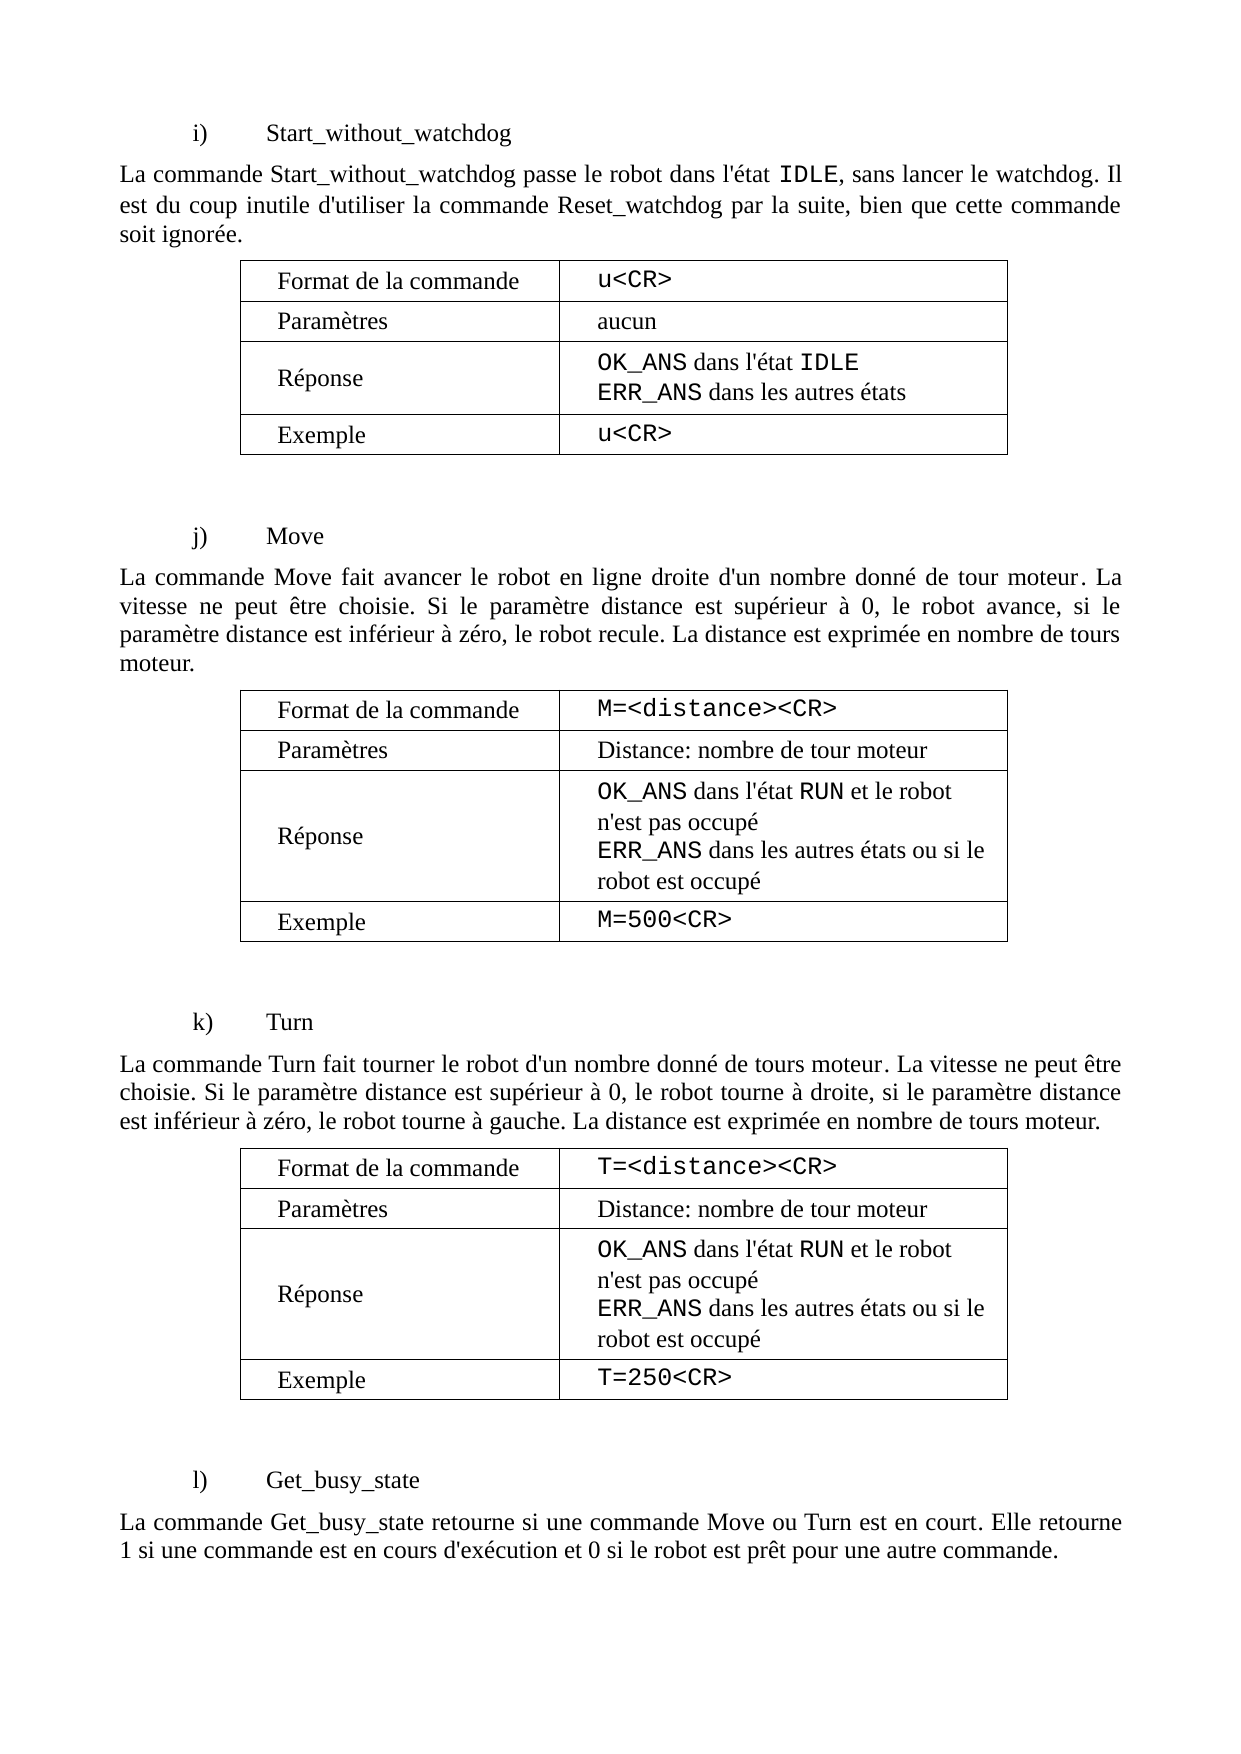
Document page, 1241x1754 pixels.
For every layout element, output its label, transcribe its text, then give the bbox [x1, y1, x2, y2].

table_cell u<CR> [560, 415, 1007, 454]
text La commande Get_busy_state retourne si une commande Move ou Turn est en court. Elle retourne 1 si une commande est en cours d'exécution et 0 si le robot est prêt pour une autre commande. [119, 1507, 1122, 1564]
table_cell Exemple [241, 1360, 559, 1399]
table_cell Paramètres [241, 1189, 559, 1228]
subtitle Get_busy_state [186, 1466, 1122, 1494]
table_cell T=250<CR> [560, 1360, 1007, 1399]
table_cell Réponse [241, 771, 559, 901]
table_cell Réponse [241, 342, 559, 414]
table_cell Exemple [241, 415, 559, 454]
table_header T=<distance><CR> [560, 1149, 1007, 1188]
table_cell Distance: nombre de tour moteur [560, 731, 1007, 770]
subtitle Move [186, 521, 1122, 549]
table_header Format de la commande [241, 1149, 559, 1188]
table_cell Paramètres [241, 302, 559, 341]
text La commande Start_without_watchdog passe le robot dans l'état IDLE, sans lancer le watchdog. Il est du coup inutile d'utiliser la commande Reset_watchdog par la suite, bien que cette commande soit ignorée. [119, 159, 1122, 248]
text La commande Move fait avancer le robot en ligne droite d'un nombre donné de tour moteur. La vitesse ne peut être choisie. Si le paramètre distance est supérieur à 0, le robot avance, si le paramètre distance est inférieur à zéro, le robot recule. La distance est exprimée en nombre de tours moteur. [119, 562, 1122, 677]
table_header u<CR> [560, 261, 1007, 301]
table_cell OK_ANS dans l'état RUN et le robot n'est pas occupé ERR_ANS dans les autres états ou si le robot est occupé [560, 1229, 1007, 1359]
subtitle Start_without_watchdog [186, 118, 1122, 147]
table_cell Exemple [241, 902, 559, 941]
table_cell OK_ANS dans l'état IDLE ERR_ANS dans les autres états [560, 342, 1007, 414]
text La commande Turn fait tourner le robot d'un nombre donné de tours moteur. La vitesse ne peut être choisie. Si le paramètre distance est supérieur à 0, le robot tourne à droite, si le paramètre distance est inférieur à zéro, le robot tourne à gauche. La distance est exprimée en nombre de tours moteur. [119, 1049, 1122, 1135]
table_header Format de la commande [241, 261, 559, 301]
table_cell OK_ANS dans l'état RUN et le robot n'est pas occupé ERR_ANS dans les autres états ou si le robot est occupé [560, 771, 1007, 901]
table_cell Réponse [241, 1229, 559, 1359]
table_cell Paramètres [241, 731, 559, 770]
table_header Format de la commande [241, 691, 559, 730]
table_cell Distance: nombre de tour moteur [560, 1189, 1007, 1228]
subtitle Turn [186, 1007, 1122, 1036]
table_cell aucun [560, 302, 1007, 341]
table_header M=<distance><CR> [560, 691, 1007, 730]
table_cell M=500<CR> [560, 902, 1007, 941]
